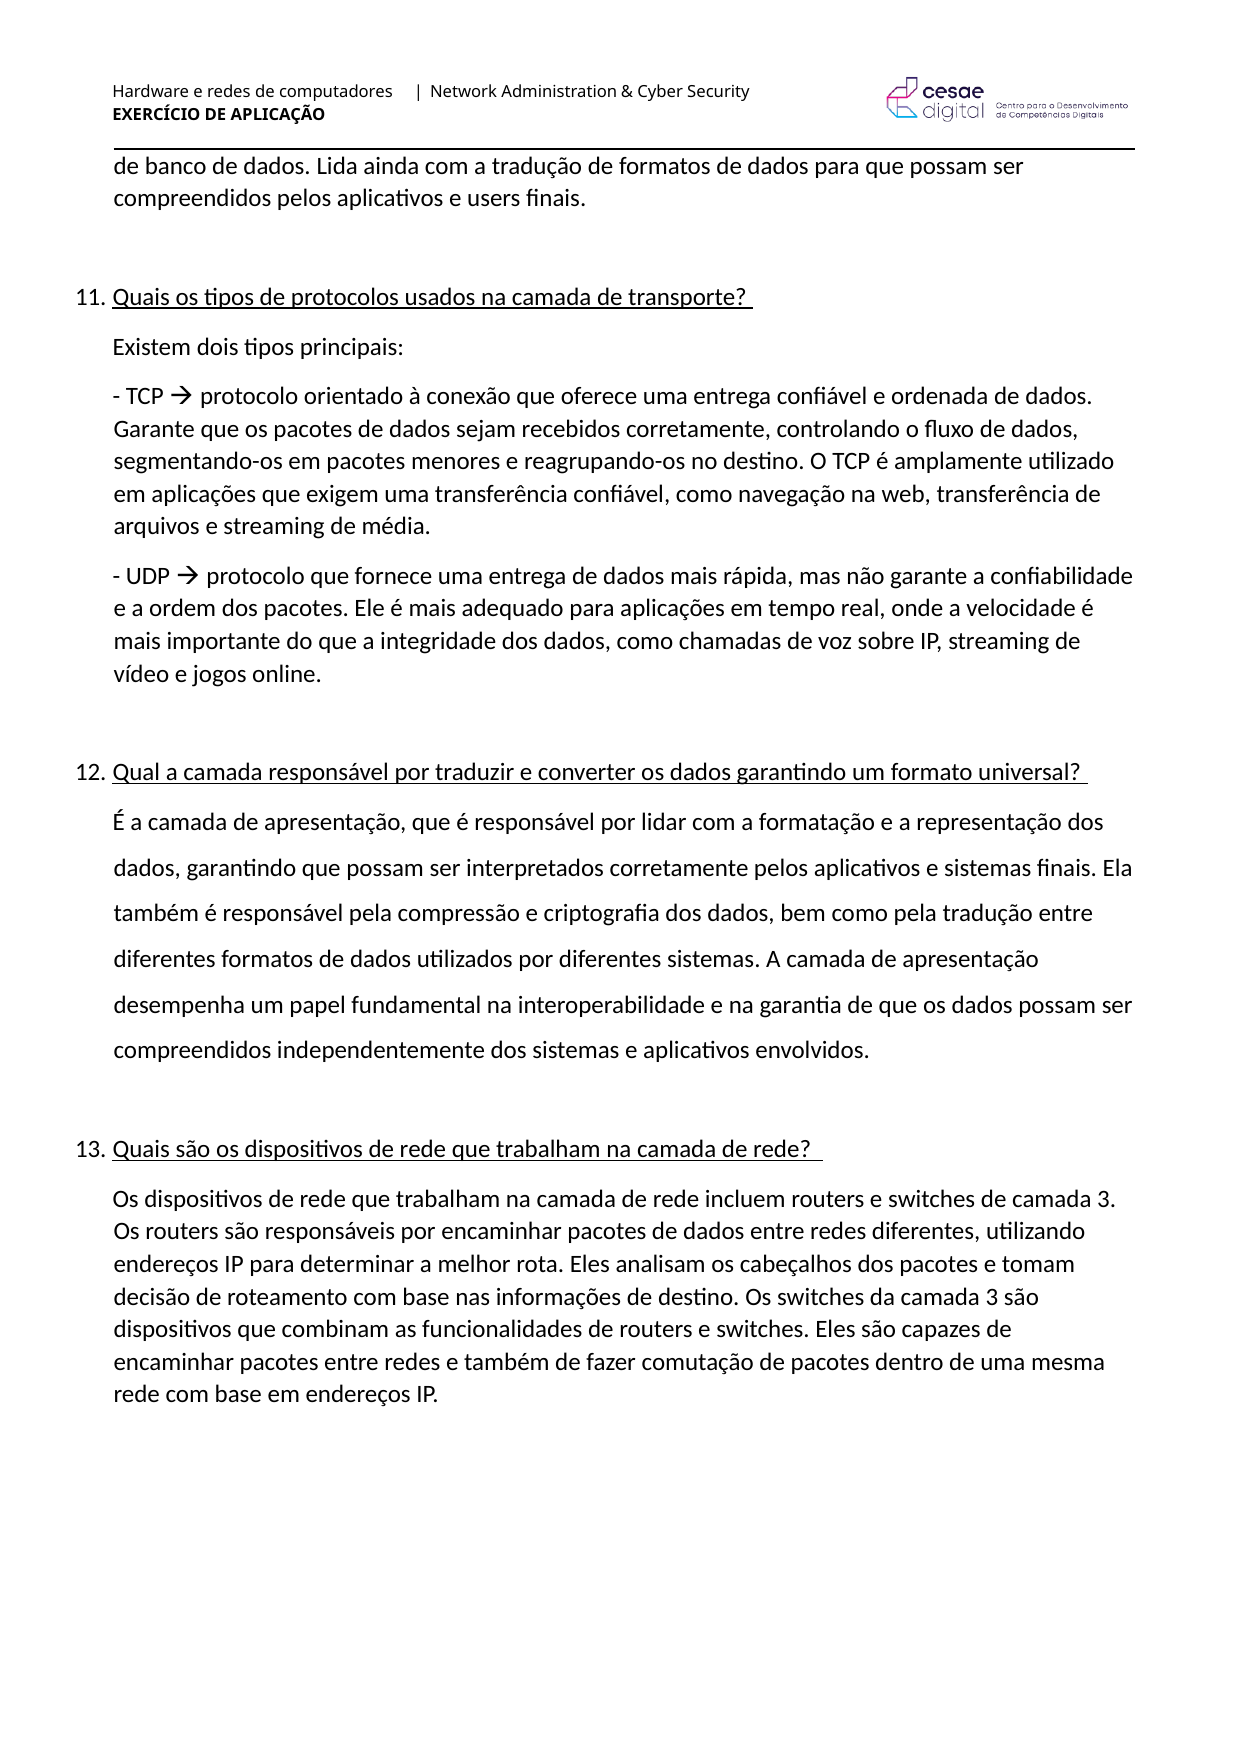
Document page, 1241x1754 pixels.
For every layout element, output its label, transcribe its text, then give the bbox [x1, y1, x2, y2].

text Existem dois tipos principais: [112, 331, 1138, 361]
text de banco de dados. Lida ainda com a tradução de formatos de dados para que possam ser compreendidos pelos aplicativos e users finais. [112, 150, 1138, 213]
list Quais os tipos de protocolos usados na camada de transporte? [75, 281, 1138, 312]
list Quais são os dispositivos de rede que trabalham na camada de rede? [75, 1133, 1138, 1164]
list Qual a camada responsável por traduzir e converter os dados garantindo um formato universal? [75, 756, 1138, 787]
text É a camada de apresentação, que é responsável por lidar com a formatação e a representação dos dados, garantindo que possam ser interpretados corretamente pelos aplicativos e sistemas finais. Ela também é responsável pela compressão e criptografia dos dados, bem como pela tradução entre diferentes formatos de dados utilizados por diferentes sistemas. A camada de apresentação desempenha um papel fundamental na interoperabilidade e na garantia de que os dados possam ser compreendidos independentemente dos sistemas e aplicativos envolvidos. [112, 806, 1138, 1065]
text - TCP  protocolo orientado à conexão que oferece uma entrega confiável e ordenada de dados. Garante que os pacotes de dados sejam recebidos corretamente, controlando o fluxo de dados, segmentando-os em pacotes menores e reagrupando-os no destino. O TCP é amplamente utilizado em aplicações que exigem uma transferência confiável, como navegação na web, transferência de arquivos e streaming de média. [112, 380, 1138, 541]
text Os dispositivos de rede que trabalham na camada de rede incluem routers e switches de camada 3. Os routers são responsáveis por encaminhar pacotes de dados entre redes diferentes, utilizando endereços IP para determinar a melhor rota. Eles analisam os cabeçalhos dos pacotes e tomam decisão de roteamento com base nas informações de destino. Os switches da camada 3 são dispositivos que combinam as funcionalidades de routers e switches. Eles são capazes de encaminhar pacotes entre redes e também de fazer comutação de pacotes dentro de uma mesma rede com base em endereços IP. [112, 1183, 1138, 1409]
text - UDP  protocolo que fornece uma entrega de dados mais rápida, mas não garante a confiabilidade e a ordem dos pacotes. Ele é mais adequado para aplicações em tempo real, onde a velocidade é mais importante do que a integridade dos dados, como chamadas de voz sobre IP, streaming de vídeo e jogos online. [112, 560, 1138, 688]
